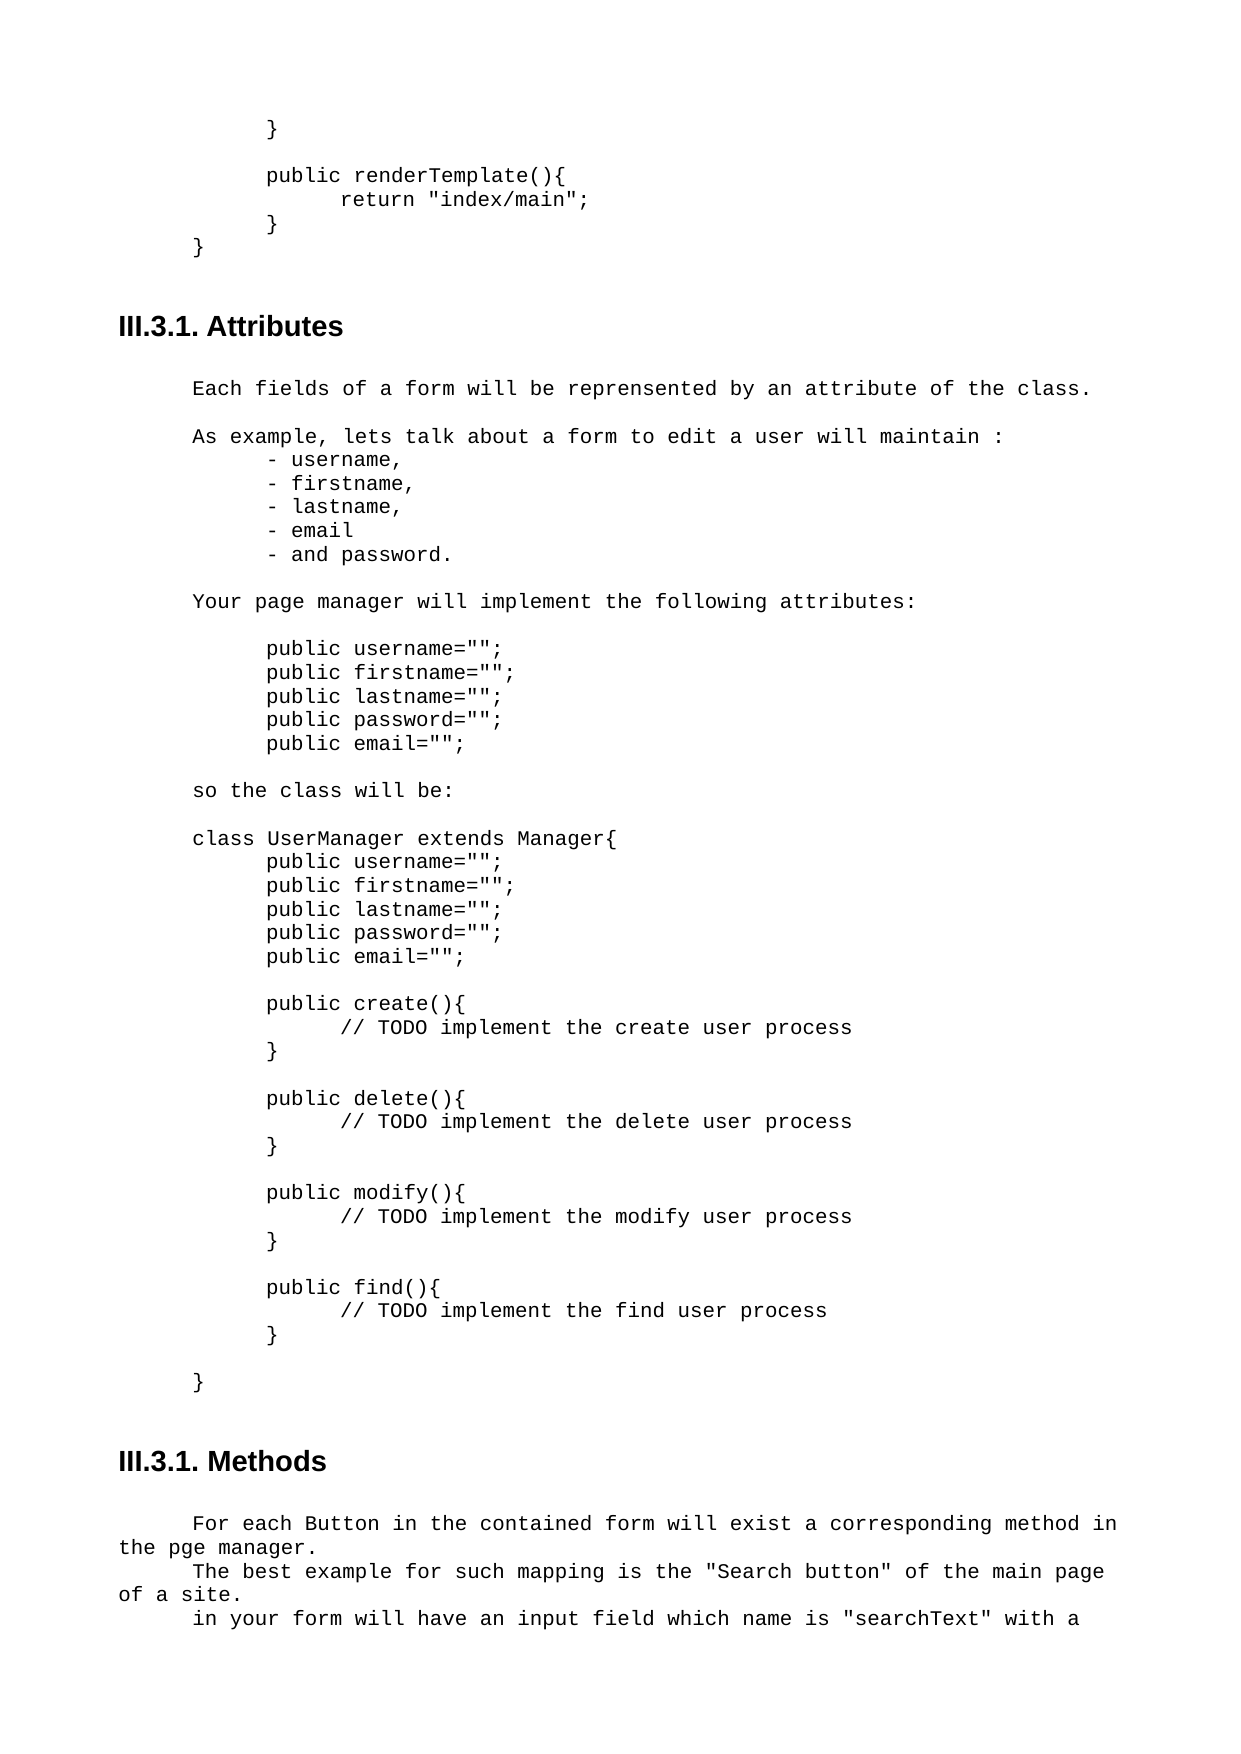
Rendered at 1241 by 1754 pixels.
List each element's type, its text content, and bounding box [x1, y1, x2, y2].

text Each fields of a form will be reprensented by an attribute of the class. [118, 378, 1122, 402]
text } [118, 236, 1122, 260]
text public create(){ [118, 993, 1122, 1017]
text } [118, 118, 1122, 142]
text } [118, 1229, 1122, 1253]
text public email=""; [118, 946, 1122, 969]
text - email [118, 520, 1122, 544]
text } [118, 1371, 1122, 1395]
text For each Button in the contained form will exist a corresponding method in the pge manager. [118, 1513, 1122, 1561]
subtitle III.3.1. Methods [118, 1444, 1122, 1477]
text } [118, 1324, 1122, 1348]
text // TODO implement the find user process [118, 1301, 1122, 1324]
text public delete(){ [118, 1088, 1122, 1111]
text } [118, 213, 1122, 236]
text public modify(){ [118, 1182, 1122, 1206]
text public lastname=""; [118, 686, 1122, 709]
text public find(){ [118, 1277, 1122, 1301]
text public renderTemplate(){ [118, 165, 1122, 189]
text public password=""; [118, 709, 1122, 733]
text } [118, 1040, 1122, 1064]
text - firstname, [118, 473, 1122, 497]
text // TODO implement the delete user process [118, 1111, 1122, 1135]
text public username=""; [118, 851, 1122, 875]
text - lastname, [118, 497, 1122, 520]
text public password=""; [118, 922, 1122, 946]
text in your form will have an input field which name is "searchText" with a [118, 1608, 1122, 1632]
text public firstname=""; [118, 662, 1122, 686]
text public lastname=""; [118, 898, 1122, 922]
text class UserManager extends Manager{ [118, 828, 1122, 851]
text public firstname=""; [118, 875, 1122, 898]
text public username=""; [118, 638, 1122, 662]
text - username, [118, 449, 1122, 473]
text As example, lets talk about a form to edit a user will maintain : [118, 426, 1122, 449]
text // TODO implement the create user process [118, 1017, 1122, 1040]
text so the class will be: [118, 780, 1122, 804]
text return "index/main"; [118, 189, 1122, 213]
text Your page manager will implement the following attributes: [118, 591, 1122, 615]
text public email=""; [118, 733, 1122, 757]
subtitle III.3.1. Attributes [118, 309, 1122, 342]
text The best example for such mapping is the "Search button" of the main page of a site. [118, 1561, 1122, 1608]
text // TODO implement the modify user process [118, 1206, 1122, 1229]
text - and password. [118, 544, 1122, 567]
text } [118, 1135, 1122, 1159]
